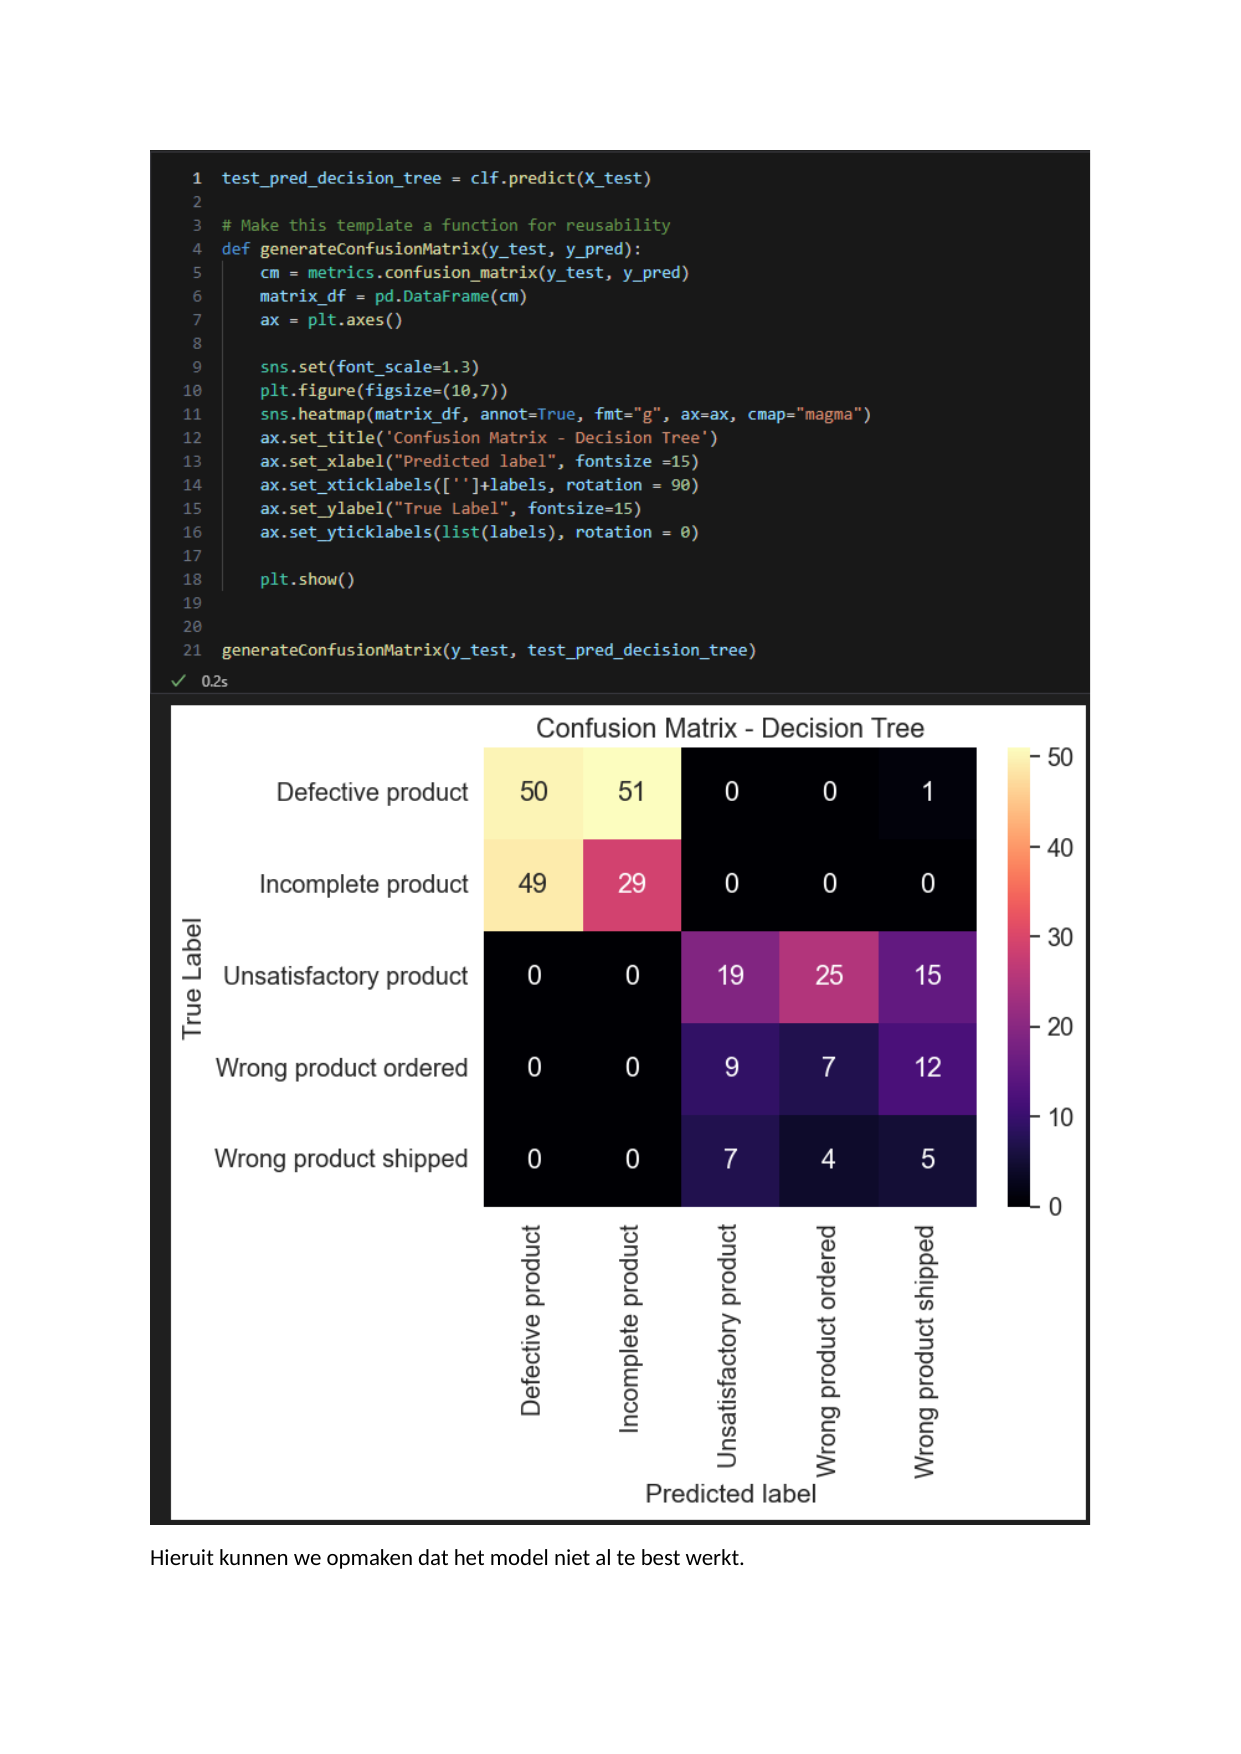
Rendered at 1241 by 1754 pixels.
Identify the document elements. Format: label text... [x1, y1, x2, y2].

picture [150, 150, 1091, 1525]
text Hieruit kunnen we opmaken dat het model niet al te best werkt. [150, 1543, 1090, 1571]
